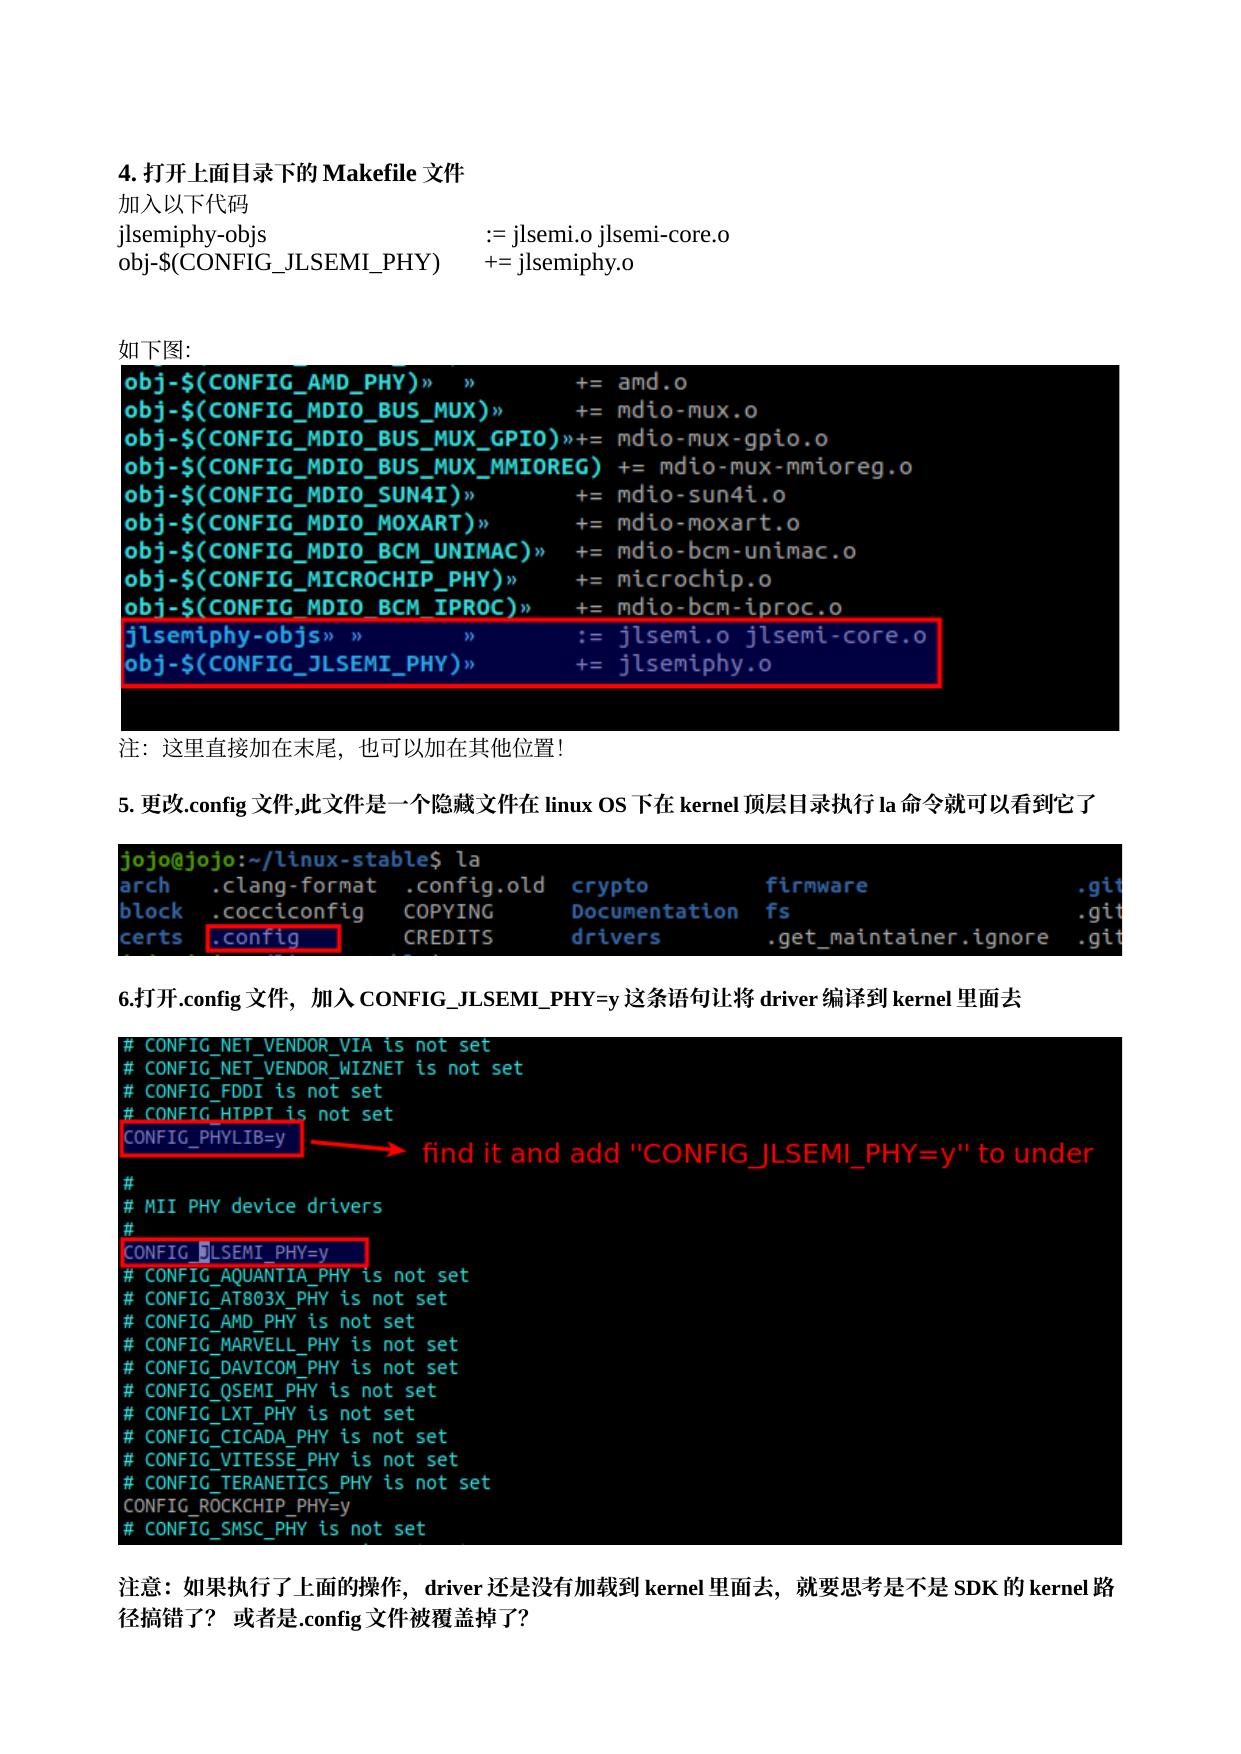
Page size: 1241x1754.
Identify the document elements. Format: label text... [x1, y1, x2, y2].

text 注意：如果执行了上面的操作，driver还是没有加载到kernel里面去，就要思考是不是SDK的kernel路径搞错了？ 或者是.config文件被覆盖掉了？ [118, 1570, 1122, 1633]
text obj-$(CONFIG_JLSEMI_PHY) += jlsemiphy.o [118, 247, 1122, 276]
picture [118, 844, 1123, 956]
text 注：这里直接加在末尾，也可以加在其他位置！ [118, 365, 1122, 762]
text 6.打开.config文件，加入CONFIG_JLSEMI_PHY=y这条语句让将driver编译到kernel里面去 [118, 981, 1122, 1013]
text 4. 打开上面目录下的Makefile文件 [118, 156, 1122, 187]
text jlsemiphy-objs := jlsemi.o jlsemi-core.o [118, 219, 1122, 247]
picture [118, 1037, 1123, 1545]
picture [121, 365, 1120, 731]
text 5. 更改.config文件,此文件是一个隐藏文件在linux OS下在kernel顶层目录执行la命令就可以看到它了 [118, 787, 1122, 819]
text 加入以下代码 [118, 187, 1122, 219]
text 如下图： [118, 334, 1122, 365]
